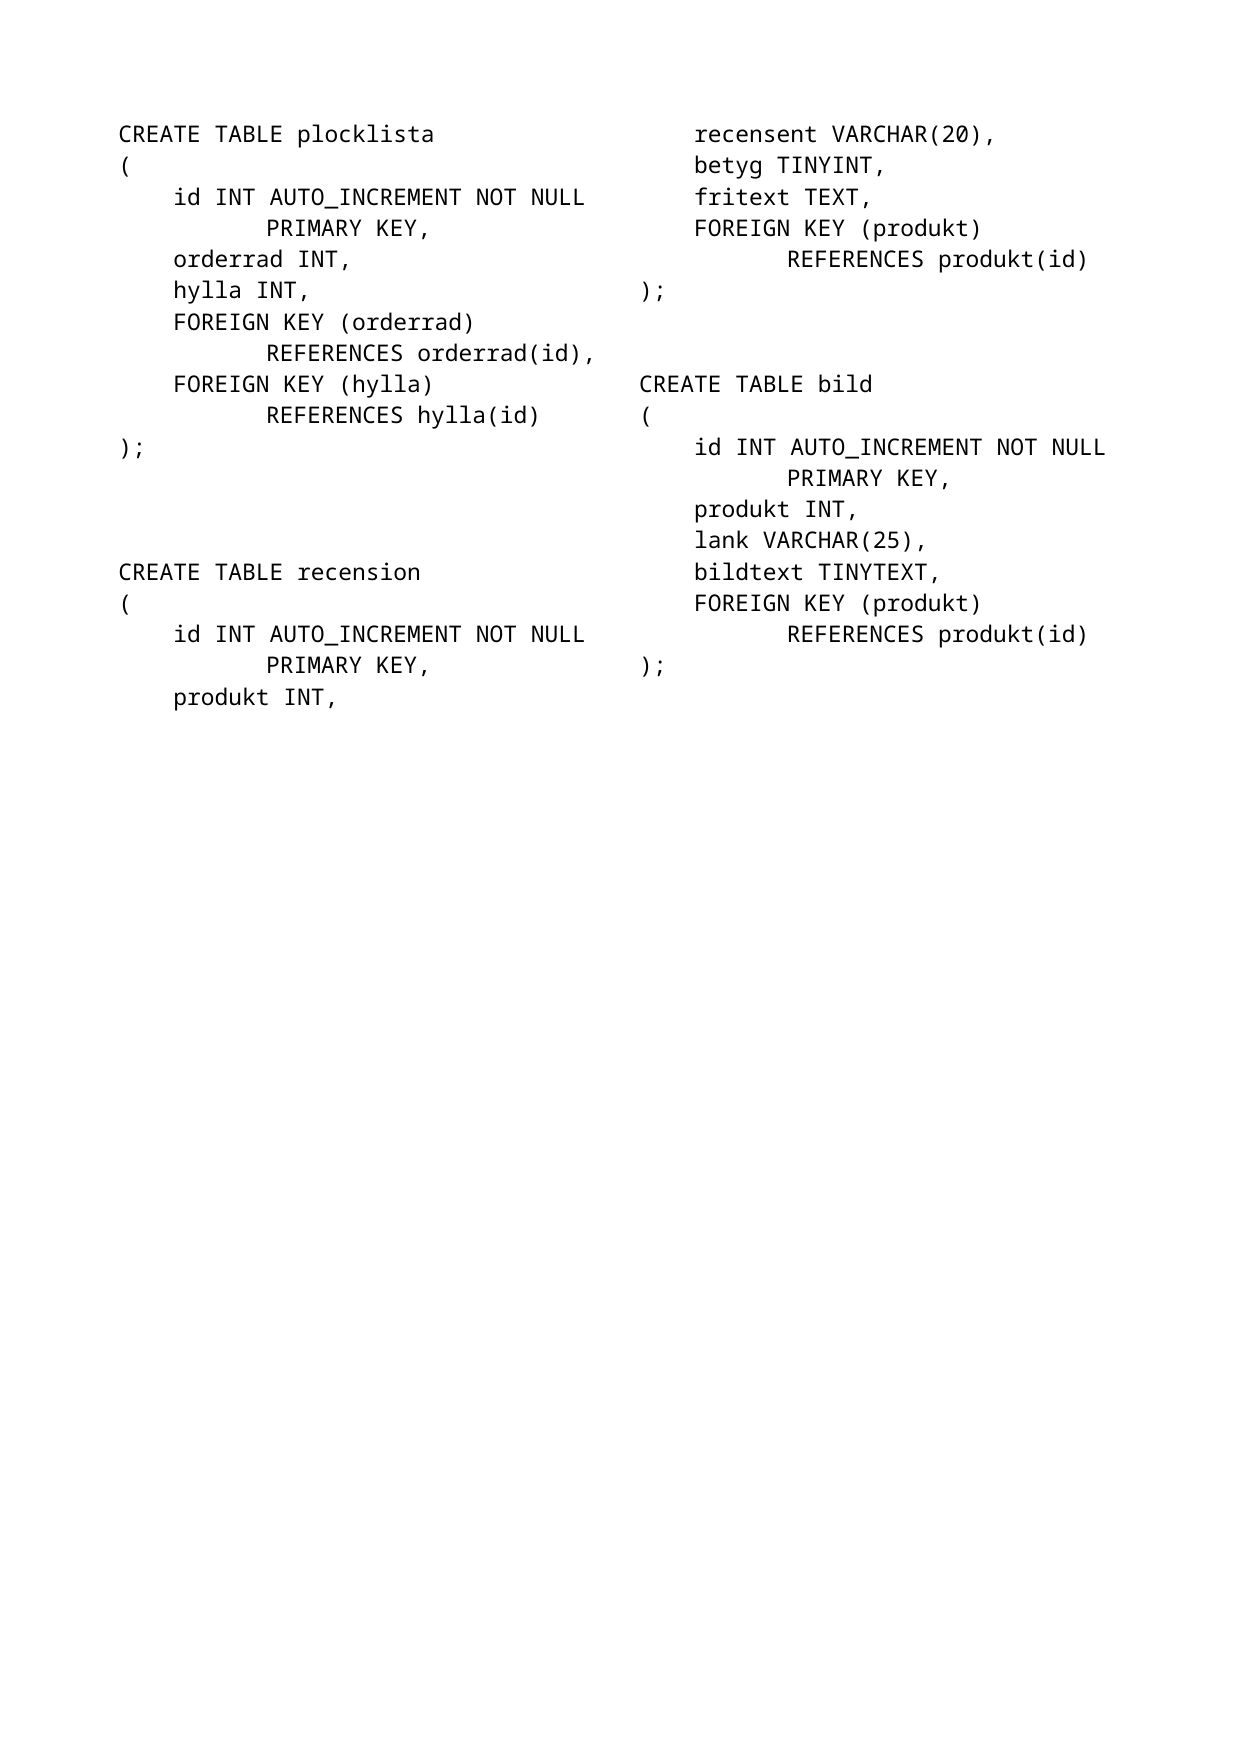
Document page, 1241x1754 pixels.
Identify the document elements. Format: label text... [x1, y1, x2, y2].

text id INT AUTO_INCREMENT NOT NULL PRIMARY KEY, [118, 181, 601, 243]
text ); [118, 431, 601, 462]
text bildtext TINYTEXT, [639, 556, 1122, 587]
text betyg TINYINT, [639, 149, 1122, 181]
text ); [639, 274, 1122, 306]
text fritext TEXT, [639, 181, 1122, 212]
text FOREIGN KEY (produkt) REFERENCES produkt(id) [639, 587, 1122, 649]
text CREATE TABLE bild [639, 368, 1122, 399]
text FOREIGN KEY (hylla) [118, 368, 601, 399]
text FOREIGN KEY (produkt) REFERENCES produkt(id) [639, 212, 1122, 274]
text ); [639, 649, 1122, 681]
text CREATE TABLE recension [118, 556, 601, 587]
text orderrad INT, [118, 243, 601, 274]
text CREATE TABLE plocklista [118, 118, 601, 149]
text REFERENCES hylla(id) [118, 399, 601, 431]
text ( [639, 399, 1122, 431]
text produkt INT, [639, 493, 1122, 524]
text ( [118, 149, 601, 181]
text id INT AUTO_INCREMENT NOT NULL PRIMARY KEY, [118, 618, 601, 681]
text recensent VARCHAR(20), [639, 118, 1122, 149]
text hylla INT, [118, 274, 601, 306]
text FOREIGN KEY (orderrad) REFERENCES orderrad(id), [118, 306, 601, 368]
text lank VARCHAR(25), [639, 524, 1122, 556]
text id INT AUTO_INCREMENT NOT NULL PRIMARY KEY, [639, 431, 1122, 493]
text produkt INT, [118, 681, 601, 712]
text ( [118, 587, 601, 618]
